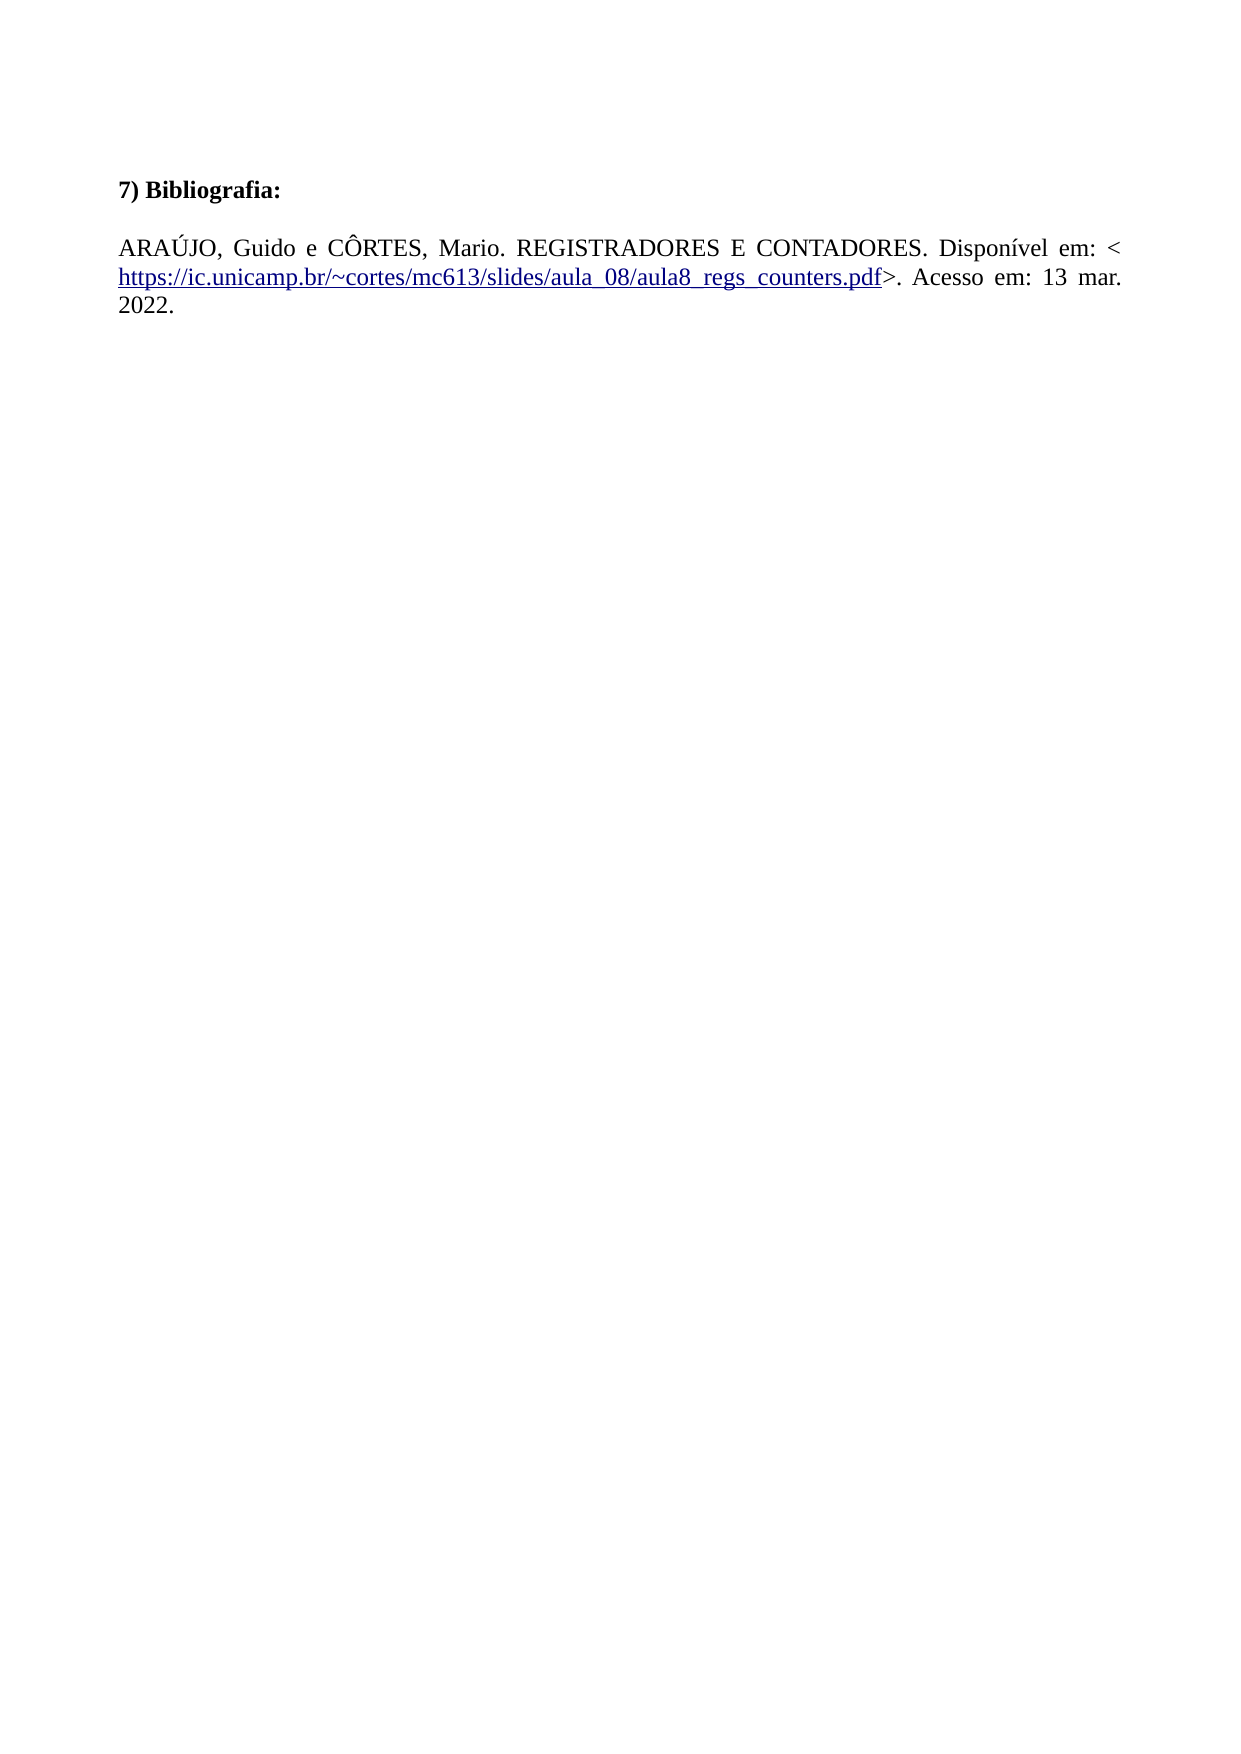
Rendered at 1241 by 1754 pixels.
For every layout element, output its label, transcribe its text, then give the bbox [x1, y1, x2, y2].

text ARAÚJO, Guido e CÔRTES, Mario. REGISTRADORES E CONTADORES. Disponível em: < https://ic.unicamp.br/~cortes/mc613/slides/aula_08/aula8_regs_counters.pdf>. Acesso em: 13 mar. 2022. [118, 233, 1122, 319]
text 7) Bibliografia: [118, 176, 1122, 204]
